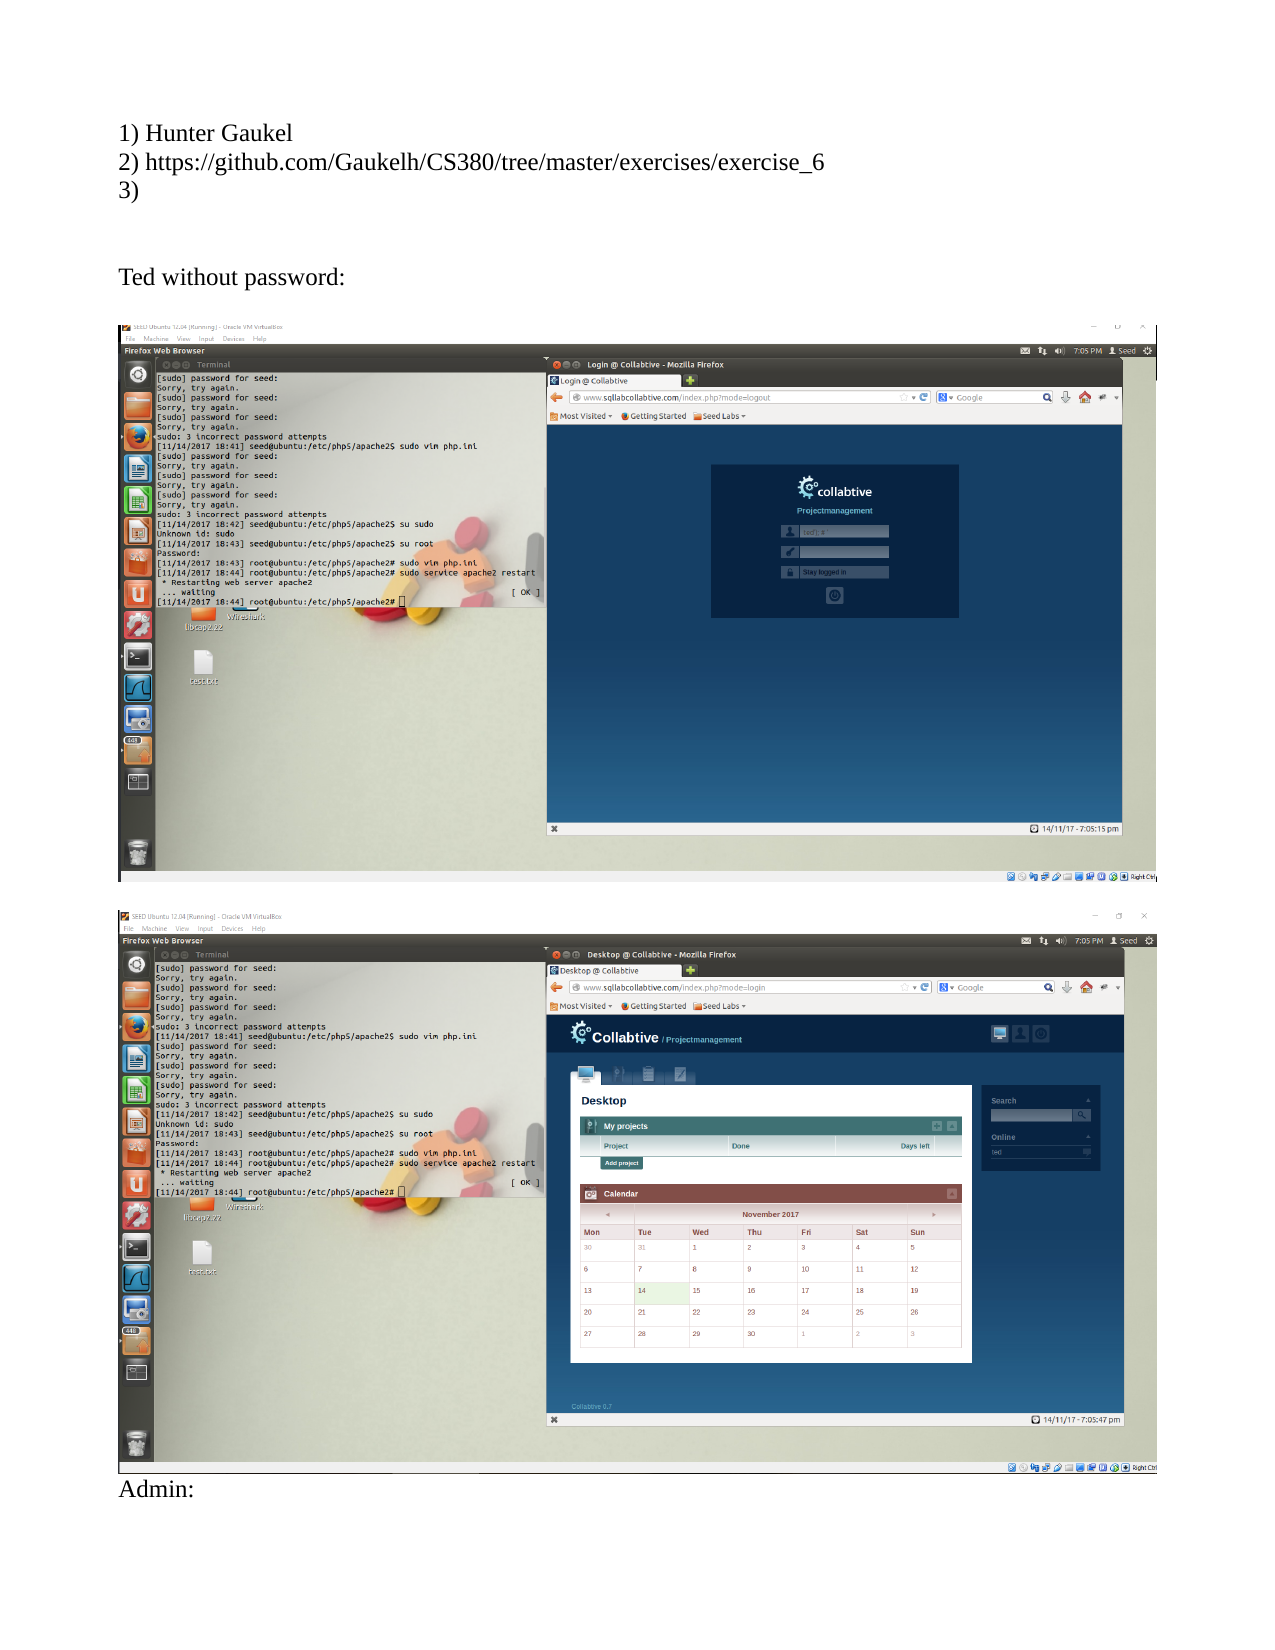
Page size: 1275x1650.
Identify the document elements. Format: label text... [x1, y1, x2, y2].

text 2) https://github.com/Gaukelh/CS380/tree/master/exercises/exercise_6 [118, 147, 1157, 176]
text 3) [118, 176, 1157, 204]
picture [118, 325, 1157, 882]
picture [118, 910, 1157, 1474]
text Admin: [118, 1474, 1157, 1503]
text Ted without password: [118, 262, 1157, 291]
text 1) Hunter Gaukel [118, 118, 1157, 147]
